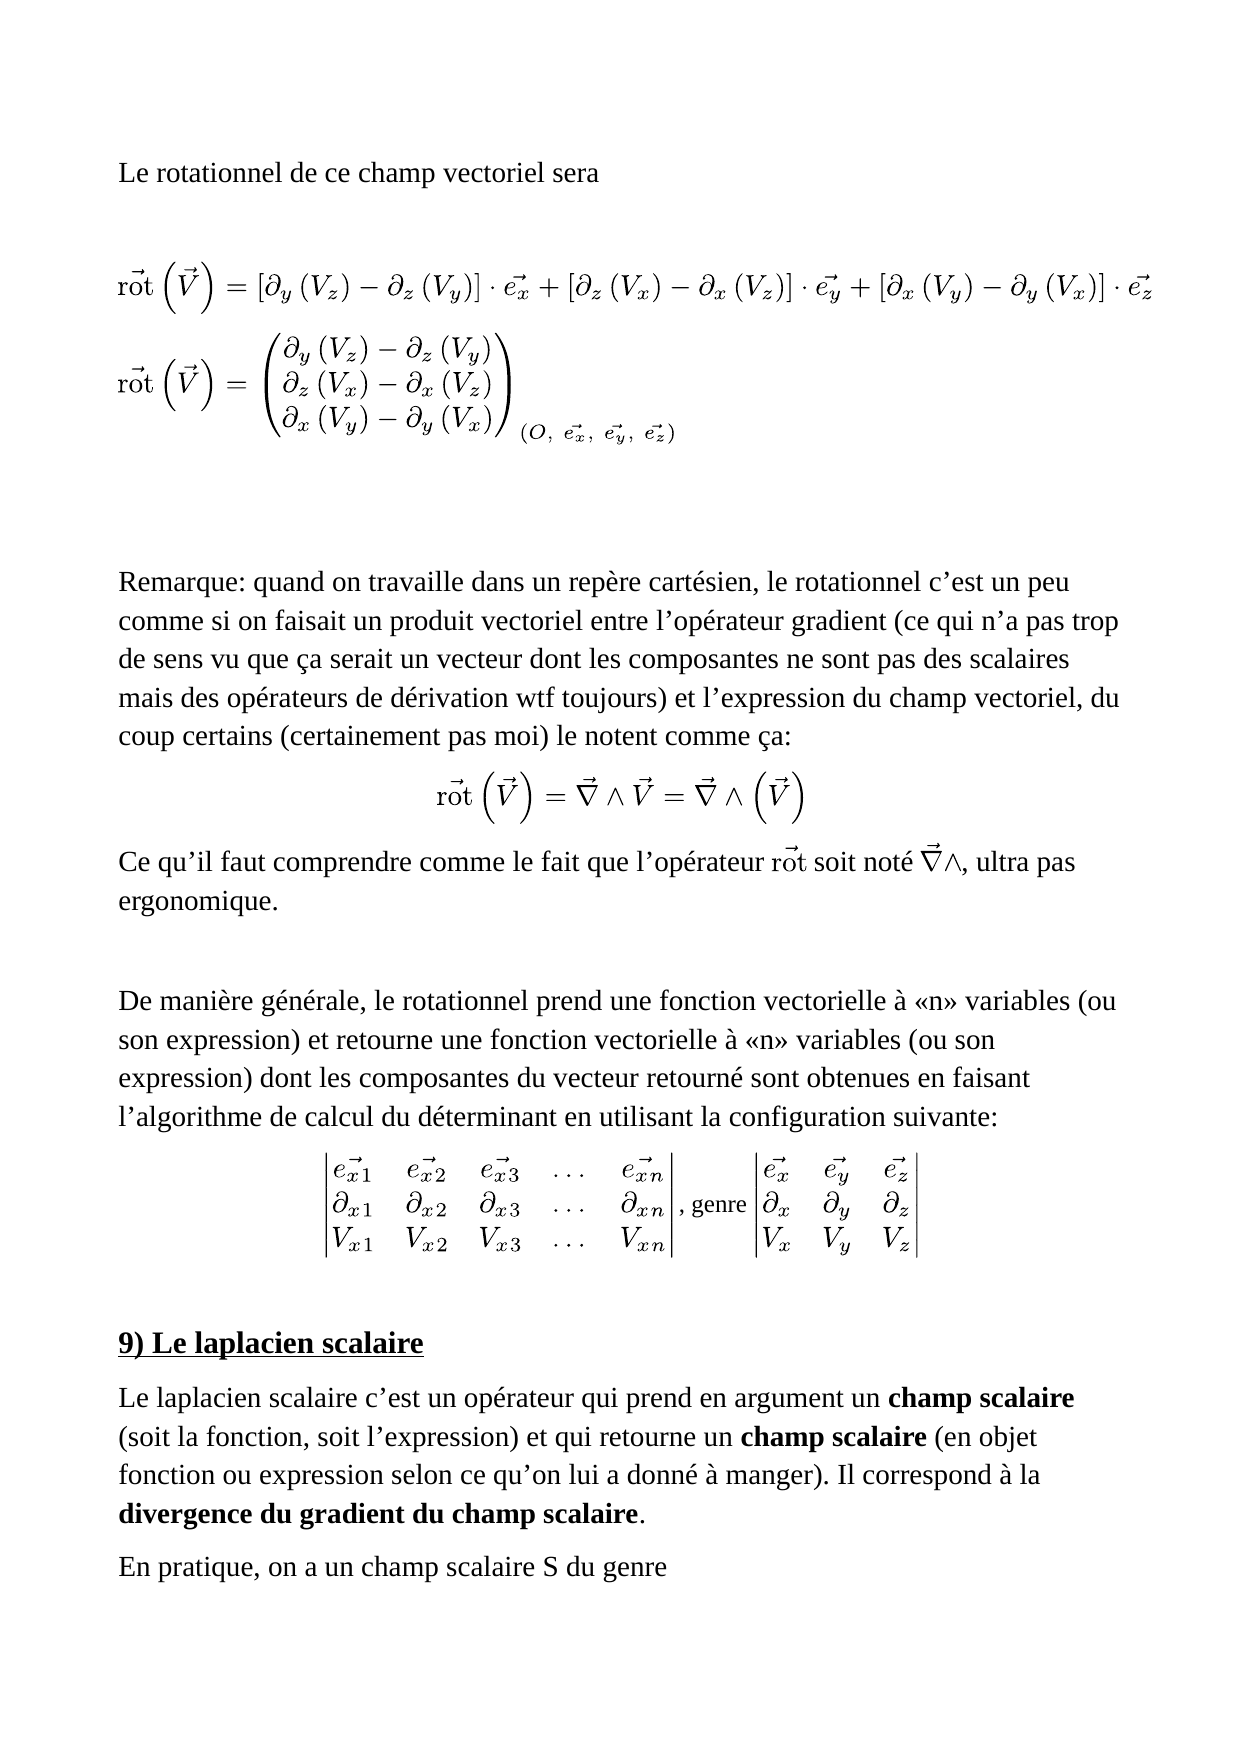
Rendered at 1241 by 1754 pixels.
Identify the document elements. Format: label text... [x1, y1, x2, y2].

text Le rotationnel de ce champ vectoriel sera [118, 155, 1122, 189]
text Le laplacien scalaire c’est un opérateur qui prend en argument un champ scalaire (soit la fonction, soit l’expression) et qui retourne un champ scalaire (en objet fonction ou expression selon ce qu’on lui a donné à manger). Il correspond à la divergence du gradient du champ scalaire. [118, 1380, 1122, 1529]
text 9) Le laplacien scalaire [118, 1324, 1122, 1360]
text De manière générale, le rotationnel prend une fonction vectorielle à «n» variables (ou son expression) et retourne une fonction vectorielle à «n» variables (ou son expression) dont les composantes du vecteur retourné sont obtenues en faisant l’algorithme de calcul du déterminant en utilisant la configuration suivante: [118, 983, 1122, 1133]
text Remarque: quand on travaille dans un repère cartésien, le rotationnel c’est un peu comme si on faisait un produit vectoriel entre l’opérateur gradient (ce qui n’a pas trop de sens vu que ça serait un vecteur dont les composantes ne sont pas des scalaires mais des opérateurs de dérivation wtf toujours) et l’expression du champ vectoriel, du coup certains (certainement pas moi) le notent comme ça: [118, 564, 1122, 752]
text [918, 1152, 1122, 1258]
text , genre [673, 1152, 755, 1258]
text [118, 1152, 325, 1258]
text En pratique, on a un champ scalaire S du genre [118, 1549, 1122, 1583]
text Ce qu’il faut comprendre comme le fait que l’opérateur soit noté , ultra pas ergonomique. [118, 843, 1122, 916]
